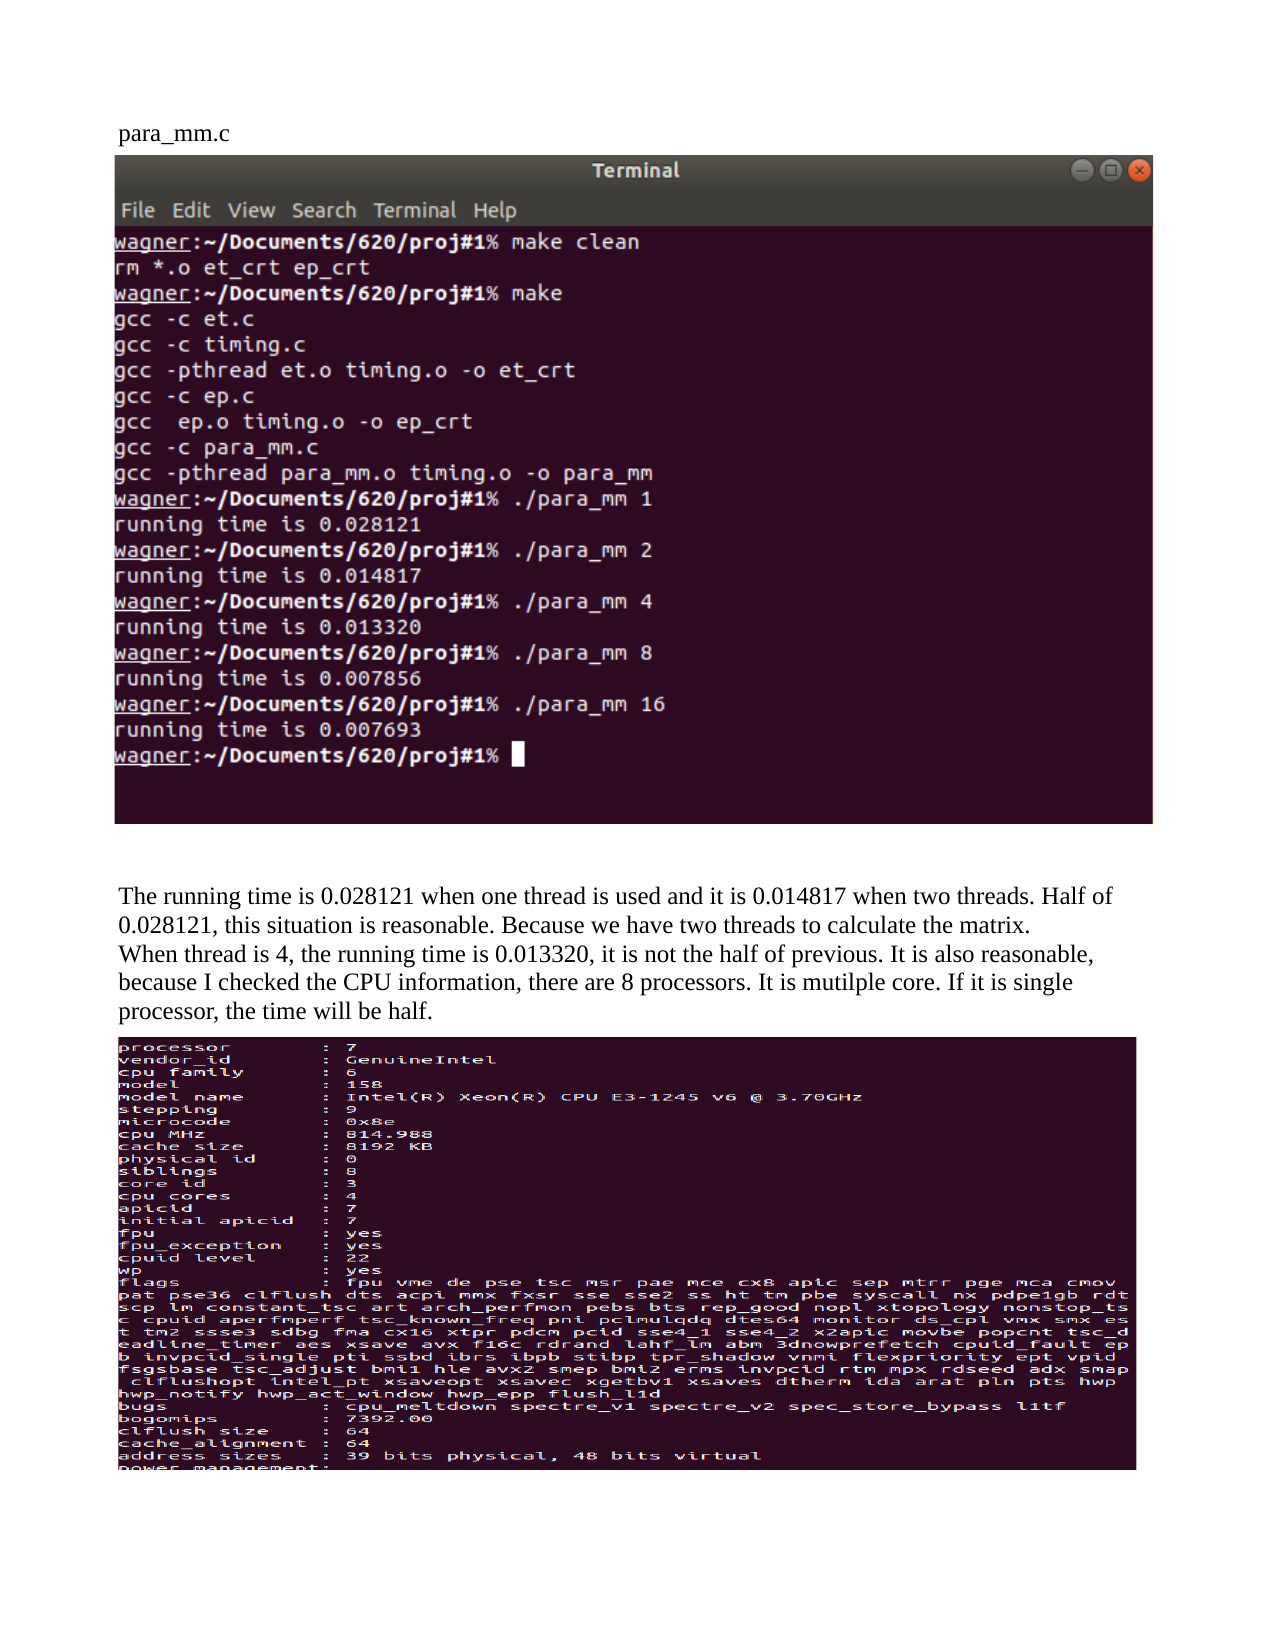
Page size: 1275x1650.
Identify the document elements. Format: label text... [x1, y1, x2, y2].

text para_mm.c [118, 118, 1157, 147]
text When thread is 4, the running time is 0.013320, it is not the half of previous. It is also reasonable, because I checked the CPU information, there are 8 processors. It is mutilple core. If it is single processor, the time will be half. [118, 939, 1157, 1025]
picture [118, 1037, 1137, 1470]
text The running time is 0.028121 when one thread is used and it is 0.014817 when two threads. Half of 0.028121, this situation is reasonable. Because we have two threads to calculate the matrix. [118, 881, 1157, 939]
picture [114, 155, 1154, 824]
